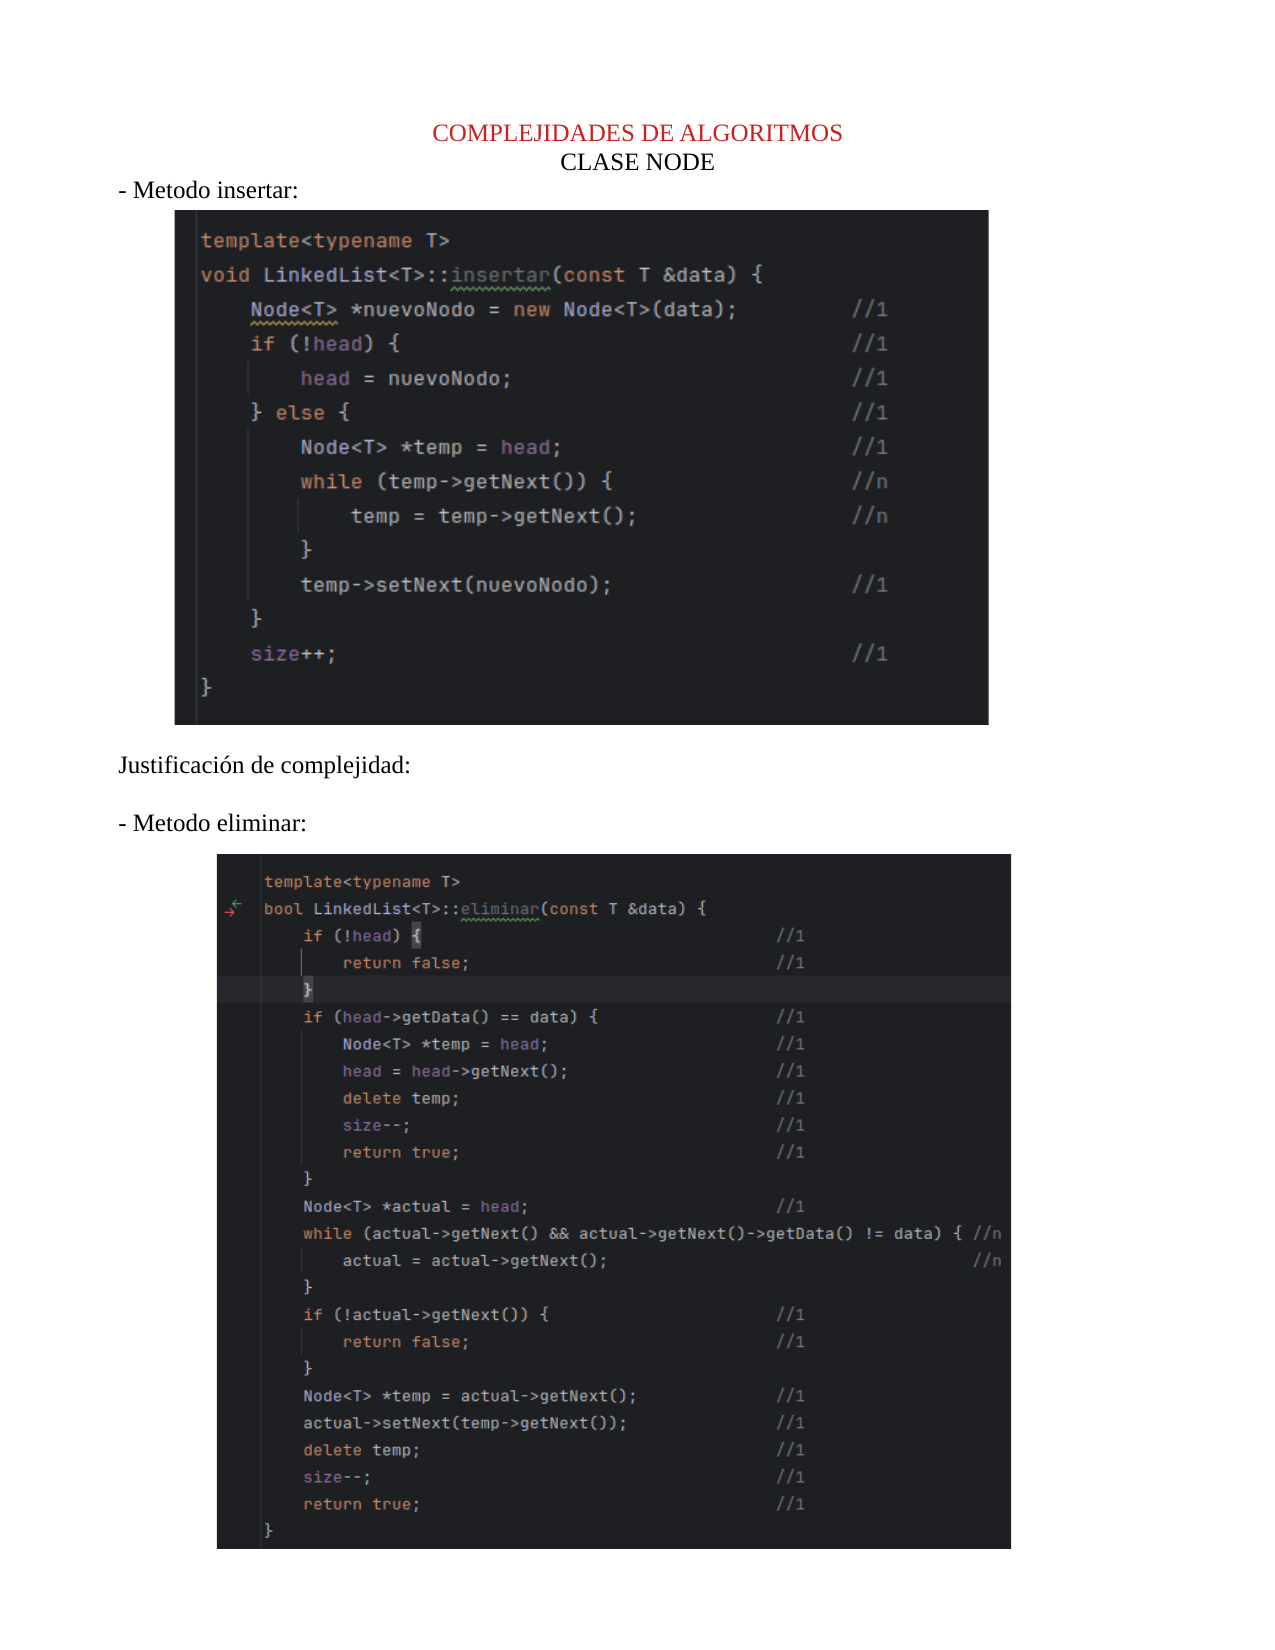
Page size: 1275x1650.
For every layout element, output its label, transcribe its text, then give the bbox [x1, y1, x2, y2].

text - Metodo insertar: [118, 176, 1157, 233]
text Justificación de complejidad: [118, 751, 1157, 808]
text CLASE NODE [118, 147, 1157, 176]
picture [216, 854, 1012, 1549]
text COMPLEJIDADES DE ALGORITMOS [118, 118, 1157, 147]
text - Metodo eliminar: [118, 808, 1157, 837]
picture [174, 210, 989, 725]
